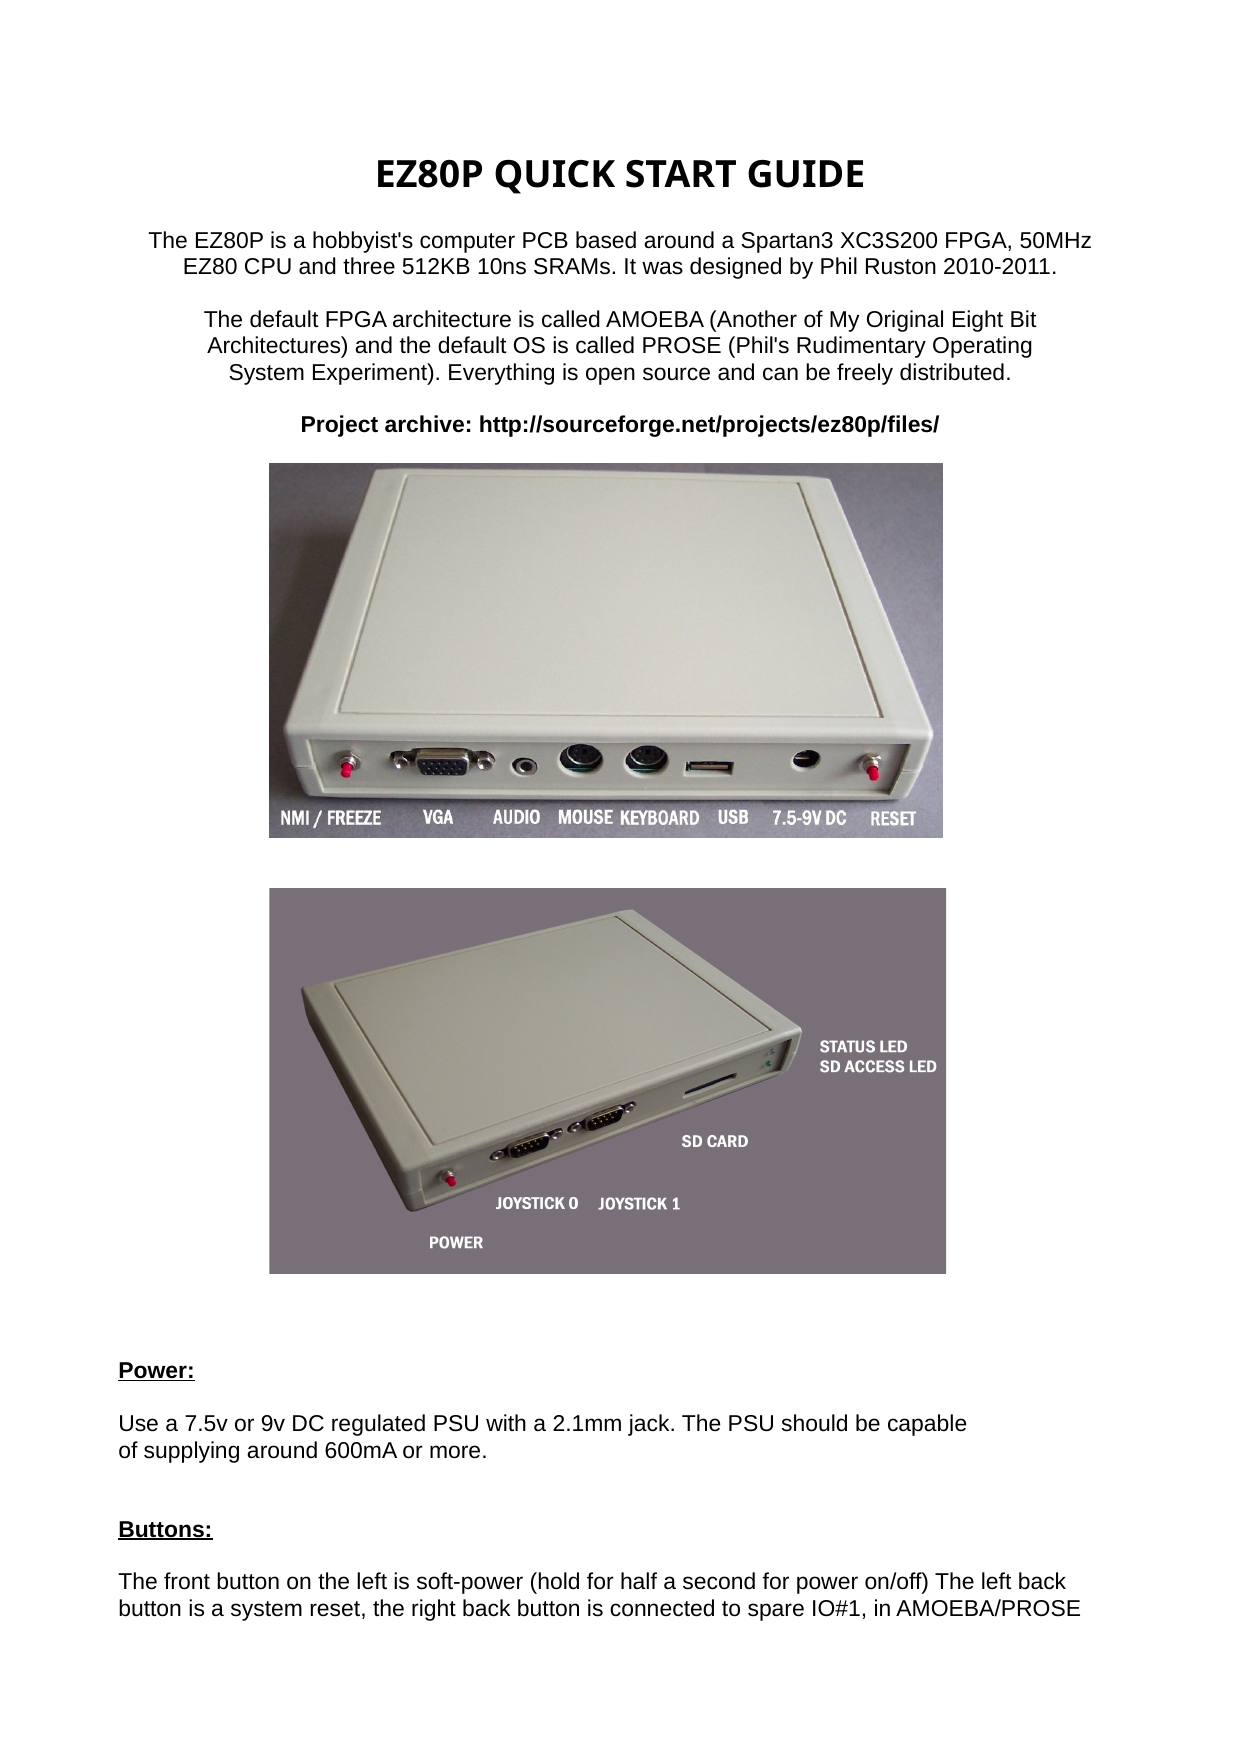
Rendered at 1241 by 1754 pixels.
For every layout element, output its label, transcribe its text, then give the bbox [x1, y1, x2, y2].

text Power: [118, 1357, 1122, 1384]
text Buttons: [118, 1516, 1122, 1542]
picture [269, 463, 943, 838]
text EZ80 CPU and three 512KB 10ns SRAMs. It was designed by Phil Ruston 2010-2011. [118, 253, 1122, 279]
text The default FPGA architecture is called AMOEBA (Another of My Original Eight Bit [118, 306, 1122, 332]
text Use a 7.5v or 9v DC regulated PSU with a 2.1mm jack. The PSU should be capable [118, 1410, 1122, 1437]
text System Experiment). Everything is open source and can be freely distributed. [118, 358, 1122, 385]
text of supplying around 600mA or more. [118, 1437, 1122, 1463]
text Project archive: http://sourceforge.net/projects/ez80p/files/ [118, 411, 1122, 437]
text The EZ80P is a hobbyist's computer PCB based around a Spartan3 XC3S200 FPGA, 50MHz [118, 227, 1122, 253]
text The front button on the left is soft-power (hold for half a second for power on/off) The left back button is a system reset, the right back button is connected to spare IO#1, in AMOEBA/PROSE [118, 1568, 1122, 1621]
picture [269, 888, 947, 1274]
text EZ80P QUICK START GUIDE [118, 147, 1122, 198]
text Architectures) and the default OS is called PROSE (Phil's Rudimentary Operating [118, 332, 1122, 358]
